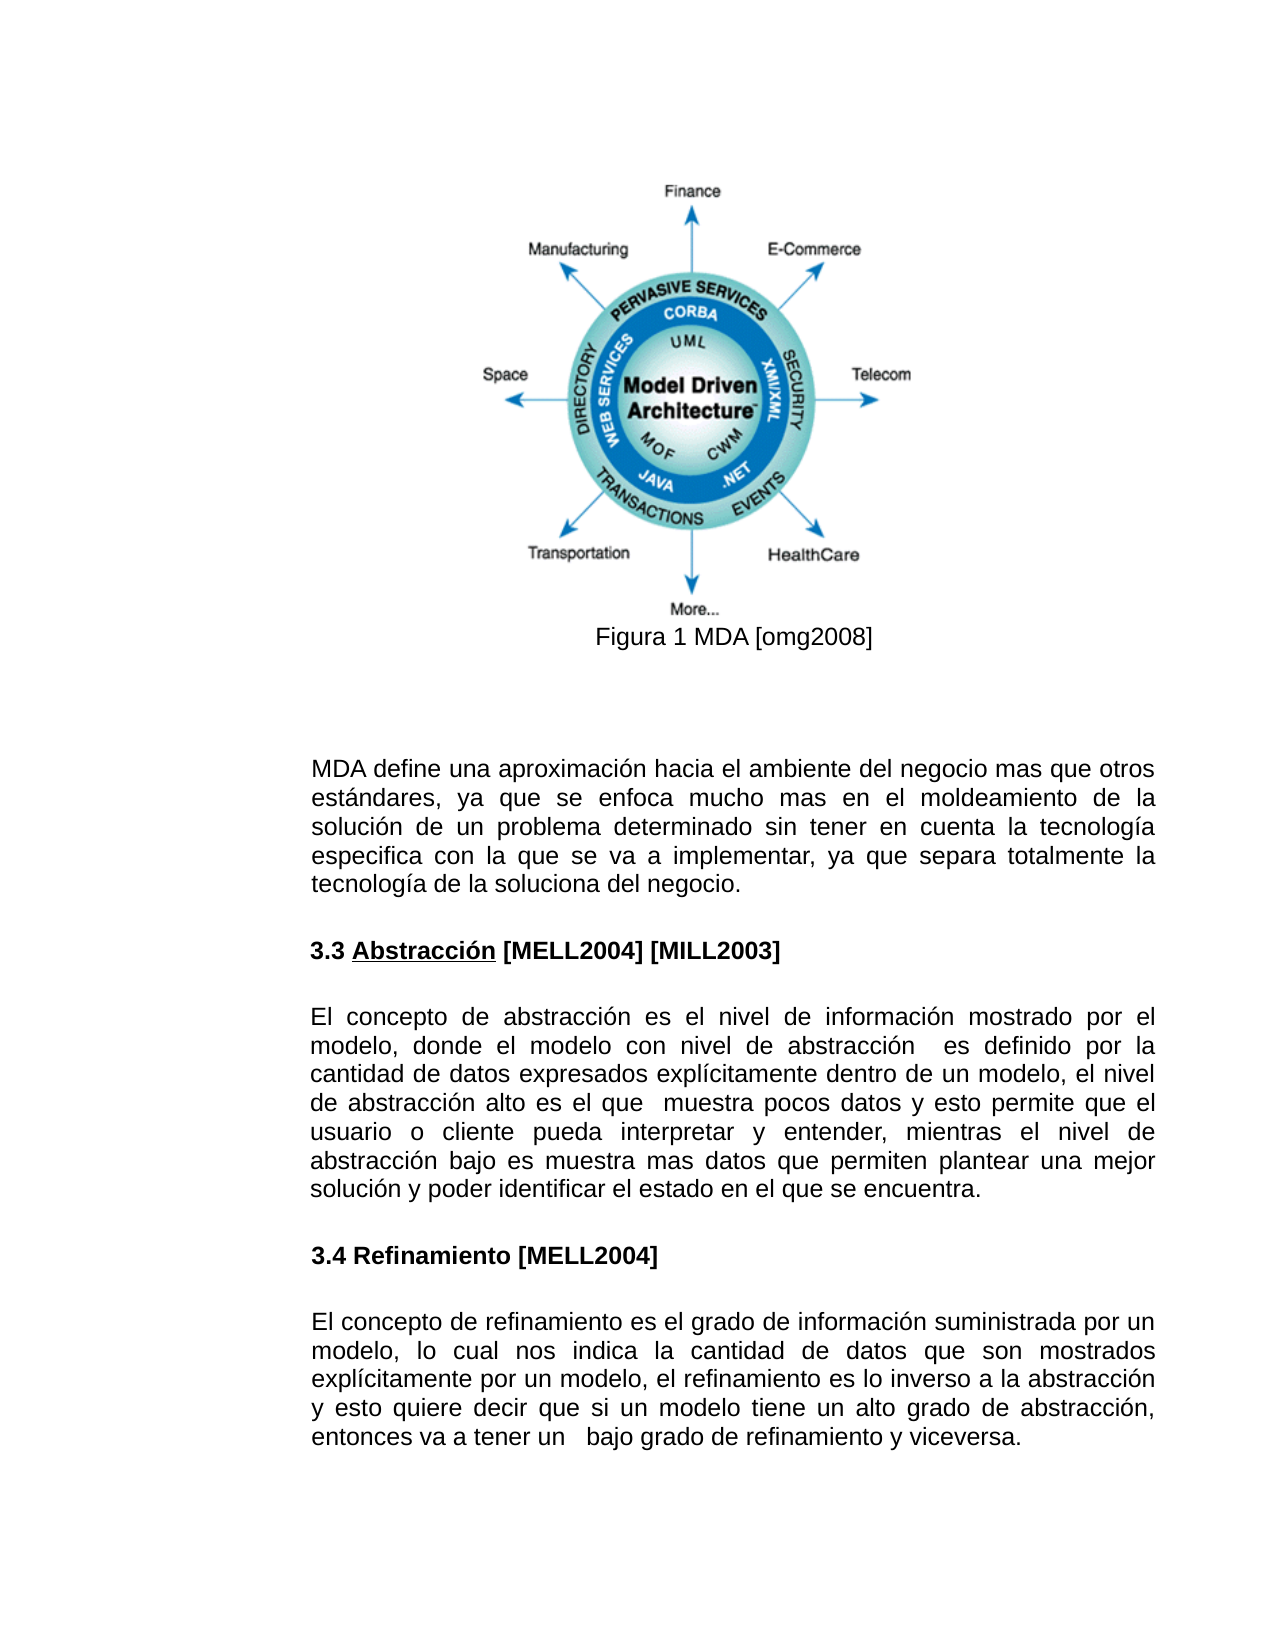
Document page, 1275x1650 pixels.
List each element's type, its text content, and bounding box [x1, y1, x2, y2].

subtitle 3.3 Abstracción [MELL2004] [MILL2003] [310, 936, 1157, 964]
text Figura 1 MDA [omg2008] [311, 177, 1157, 651]
picture [482, 177, 912, 622]
text El concepto de refinamiento es el grado de información suministrada por un modelo, lo cual nos indica la cantidad de datos que son mostrados explícitamente por un modelo, el refinamiento es lo inverso a la abstracción y esto quiere decir que si un modelo tiene un alto grado de abstracción, entonces va a tener un bajo grado de refinamiento y viceversa. [311, 1307, 1157, 1451]
subtitle 3.4 Refinamiento [MELL2004] [311, 1241, 1157, 1269]
text MDA define una aproximación hacia el ambiente del negocio mas que otros estándares, ya que se enfoca mucho mas en el moldeamiento de la solución de un problema determinado sin tener en cuenta la tecnología especifica con la que se va a implementar, ya que separa totalmente la tecnología de la soluciona del negocio. [311, 754, 1157, 898]
text El concepto de abstracción es el nivel de información mostrado por el modelo, donde el modelo con nivel de abstracción es definido por la cantidad de datos expresados explícitamente dentro de un modelo, el nivel de abstracción alto es el que muestra pocos datos y esto permite que el usuario o cliente pueda interpretar y entender, mientras el nivel de abstracción bajo es muestra mas datos que permiten plantear una mejor solución y poder identificar el estado en el que se encuentra. [310, 1002, 1157, 1203]
